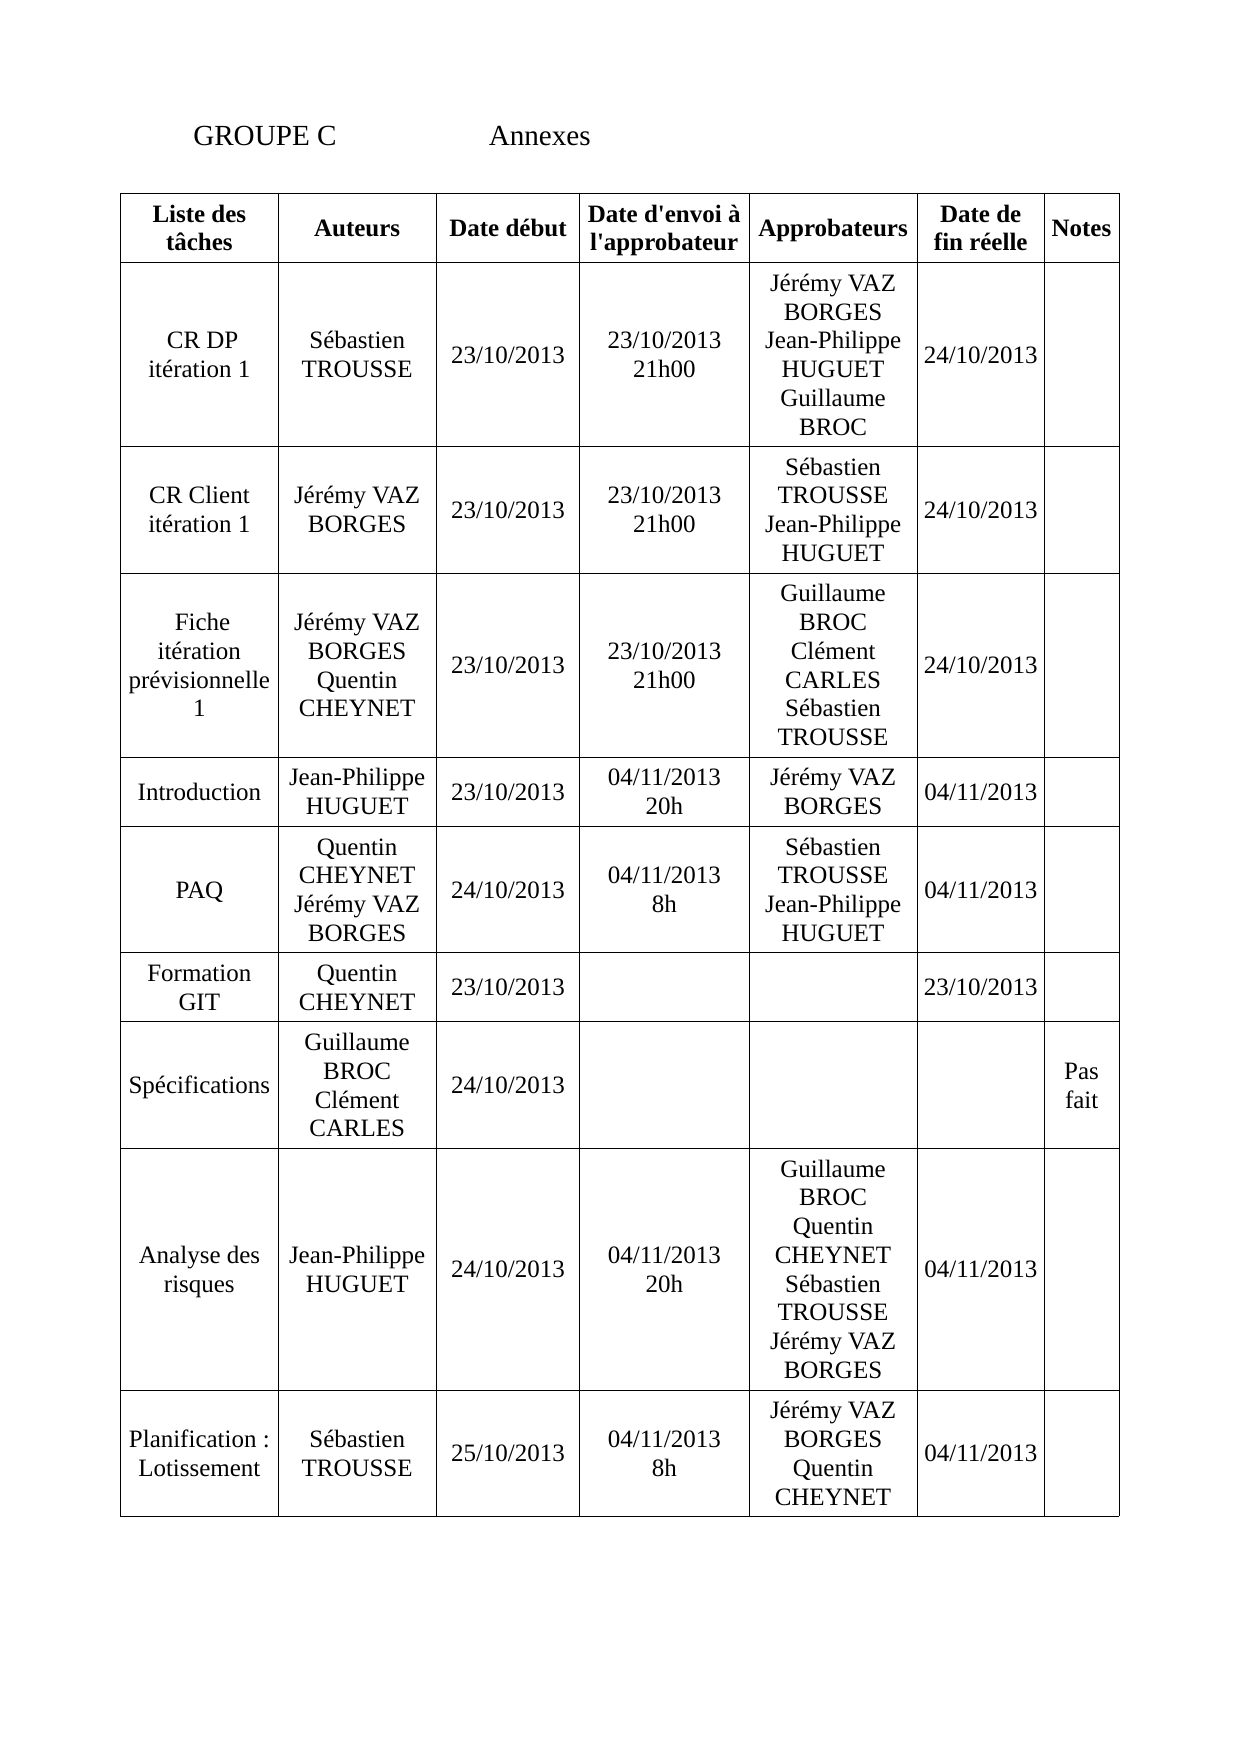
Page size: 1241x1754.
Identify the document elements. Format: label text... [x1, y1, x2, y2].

table_header Notes [1045, 194, 1119, 262]
table_cell Jérémy VAZ BORGES [750, 758, 917, 826]
table_cell 04/11/2013 [918, 758, 1044, 826]
table_cell Jérémy VAZ BORGES Jean-Philippe HUGUET Guillaume BROC [750, 263, 917, 446]
table_cell Jérémy VAZ BORGES [279, 447, 436, 573]
table_cell 24/10/2013 [918, 263, 1044, 446]
table_cell Sébastien TROUSSE [279, 263, 436, 446]
table_cell Sébastien TROUSSE Jean-Philippe HUGUET [750, 827, 917, 952]
table_cell Spécifications [121, 1022, 278, 1148]
table_cell CR DP itération 1 [121, 263, 278, 446]
table_cell Guillaume BROC Quentin CHEYNET Sébastien TROUSSE Jérémy VAZ BORGES [750, 1149, 917, 1389]
table_cell Guillaume BROC Clément CARLES Sébastien TROUSSE [750, 574, 917, 757]
table_cell [1045, 953, 1119, 1021]
table_cell CR Client itération 1 [121, 447, 278, 573]
table_cell 23/10/2013 21h00 [580, 574, 749, 757]
table_cell [1045, 827, 1119, 952]
table_cell [750, 953, 917, 1021]
table_header Liste des tâches [121, 194, 278, 262]
table_cell PAQ [121, 827, 278, 952]
table_header Approbateurs [750, 194, 917, 262]
table_cell Pas fait [1045, 1022, 1119, 1148]
table_cell Jérémy VAZ BORGES Quentin CHEYNET [750, 1391, 917, 1516]
table_cell 04/11/2013 8h [580, 827, 749, 952]
table_cell [1045, 574, 1119, 757]
table_cell Fiche itération prévisionnelle 1 [121, 574, 278, 757]
table_cell 23/10/2013 [437, 758, 579, 826]
table_cell 25/10/2013 [437, 1391, 579, 1516]
table_cell Jean-Philippe HUGUET [279, 758, 436, 826]
table_cell 23/10/2013 [437, 263, 579, 446]
list GROUPE C Annexes [156, 118, 1122, 152]
table_cell 24/10/2013 [918, 574, 1044, 757]
table_cell [1045, 758, 1119, 826]
table_cell 24/10/2013 [437, 1022, 579, 1148]
table_cell [750, 1022, 917, 1148]
table_cell Sébastien TROUSSE Jean-Philippe HUGUET [750, 447, 917, 573]
table_cell Jérémy VAZ BORGES Quentin CHEYNET [279, 574, 436, 757]
table_cell [580, 953, 749, 1021]
table_cell [1045, 263, 1119, 446]
table_header Auteurs [279, 194, 436, 262]
table_header Date d'envoi à l'approbateur [580, 194, 749, 262]
table_cell [1045, 1391, 1119, 1516]
table_cell 23/10/2013 [437, 447, 579, 573]
table_cell 04/11/2013 20h [580, 758, 749, 826]
table_cell 24/10/2013 [437, 827, 579, 952]
table_cell Analyse des risques [121, 1149, 278, 1389]
table_cell [918, 1022, 1044, 1148]
table_cell 04/11/2013 [918, 827, 1044, 952]
table_cell 23/10/2013 [437, 953, 579, 1021]
table_cell 04/11/2013 [918, 1391, 1044, 1516]
table_cell 23/10/2013 21h00 [580, 447, 749, 573]
table_cell 04/11/2013 8h [580, 1391, 749, 1516]
table_cell Guillaume BROC Clément CARLES [279, 1022, 436, 1148]
table_header Date de fin réelle [918, 194, 1044, 262]
table_cell [1045, 447, 1119, 573]
table_cell [1045, 1149, 1119, 1389]
table_header Date début [437, 194, 579, 262]
table_cell Formation GIT [121, 953, 278, 1021]
table_cell 23/10/2013 [437, 574, 579, 757]
table_cell Quentin CHEYNET [279, 953, 436, 1021]
table_cell [580, 1022, 749, 1148]
table_cell Planification : Lotissement [121, 1391, 278, 1516]
table_cell 24/10/2013 [918, 447, 1044, 573]
table_cell Sébastien TROUSSE [279, 1391, 436, 1516]
table_cell 04/11/2013 [918, 1149, 1044, 1389]
table_cell 23/10/2013 [918, 953, 1044, 1021]
table_cell 04/11/2013 20h [580, 1149, 749, 1389]
table_cell Introduction [121, 758, 278, 826]
table_cell 24/10/2013 [437, 1149, 579, 1389]
table_cell Quentin CHEYNET Jérémy VAZ BORGES [279, 827, 436, 952]
table_cell Jean-Philippe HUGUET [279, 1149, 436, 1389]
table_cell 23/10/2013 21h00 [580, 263, 749, 446]
